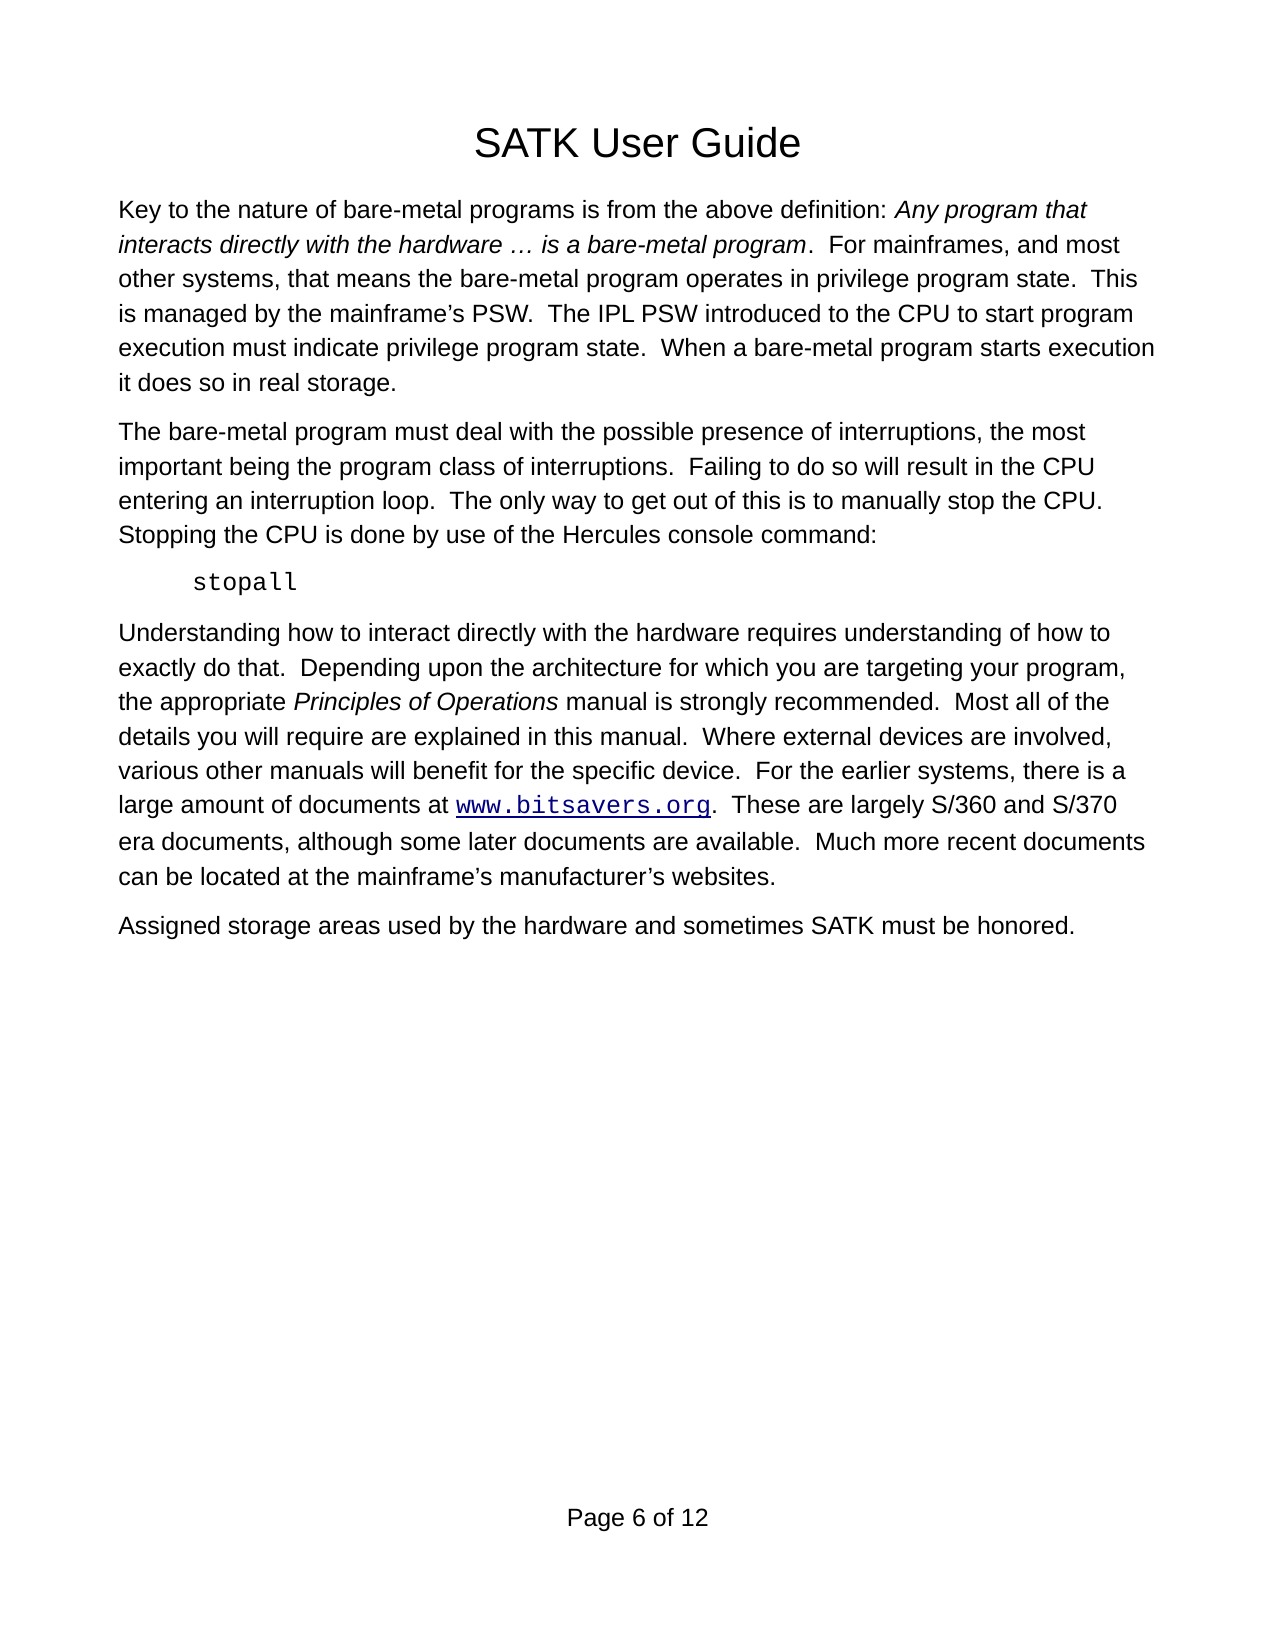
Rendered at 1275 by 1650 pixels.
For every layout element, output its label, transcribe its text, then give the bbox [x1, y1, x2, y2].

text Key to the nature of bare-metal programs is from the above definition: Any program that interacts directly with the hardware … is a bare-metal program. For mainframes, and most other systems, that means the bare-metal program operates in privilege program state. This is managed by the mainframe’s PSW. The IPL PSW introduced to the CPU to start program execution must indicate privilege program state. When a bare-metal program starts execution it does so in real storage. [118, 196, 1157, 397]
text stopall [192, 569, 1157, 598]
text The bare-metal program must deal with the possible presence of interruptions, the most important being the program class of interruptions. Failing to do so will result in the CPU entering an interruption loop. The only way to get out of this is to manually stop the CPU. Stopping the CPU is done by use of the Hercules console command: [118, 417, 1157, 549]
text Understanding how to interact directly with the hardware requires understanding of how to exactly do that. Depending upon the architecture for which you are targeting your program, the appropriate Principles of Operations manual is strongly recommended. Most all of the details you will require are explained in this manual. Where external devices are involved, various other manuals will benefit for the specific device. For the earlier systems, there is a large amount of documents at www.bitsavers.org. These are largely S/360 and S/370 era documents, although some later documents are available. Much more recent documents can be located at the mainframe’s manufacturer’s websites. [118, 618, 1157, 890]
text Assigned storage areas used by the hardware and sometimes SATK must be honored. [118, 911, 1157, 939]
